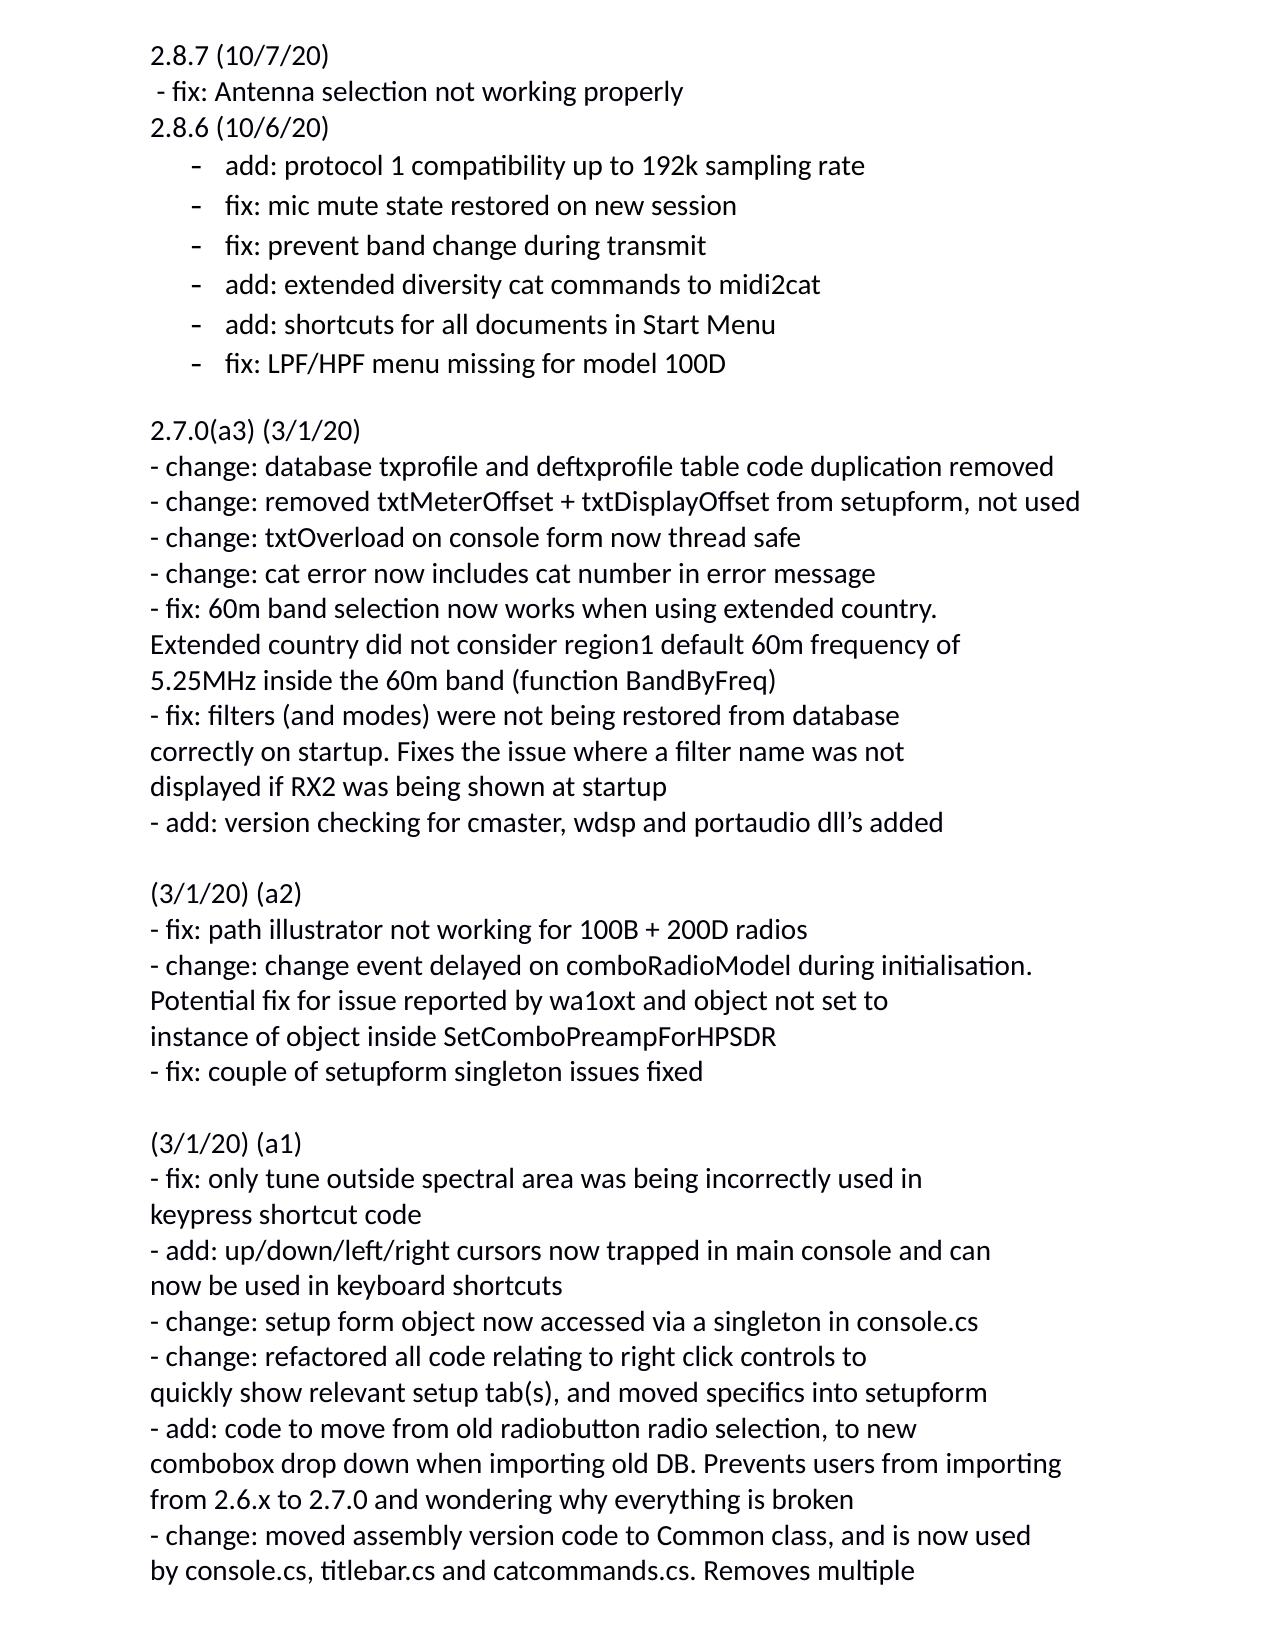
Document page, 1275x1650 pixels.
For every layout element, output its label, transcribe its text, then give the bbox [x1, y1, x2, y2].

text - fix: path illustrator not working for 100B + 200D radios [150, 911, 1125, 947]
text Extended country did not consider region1 default 60m frequency of [150, 626, 1125, 662]
text - fix: 60m band selection now works when using extended country. [150, 590, 1125, 626]
text (3/1/20) (a1) [150, 1125, 1125, 1160]
list fix: prevent band change during transmit [187, 224, 1125, 263]
list add: shortcuts for all documents in Start Menu [187, 303, 1125, 343]
text - change: refactored all code relating to right click controls to [150, 1338, 1125, 1374]
text 2.8.7 (10/7/20) [150, 37, 1125, 73]
text - add: code to move from old radiobutton radio selection, to new [150, 1410, 1125, 1445]
text - fix: couple of setupform singleton issues fixed [150, 1053, 1125, 1089]
text - change: txtOverload on console form now thread safe [150, 519, 1125, 555]
text - fix: filters (and modes) were not being restored from database [150, 697, 1125, 733]
text from 2.6.x to 2.7.0 and wondering why everything is broken [150, 1481, 1125, 1517]
text - change: setup form object now accessed via a singleton in console.cs [150, 1303, 1125, 1338]
text - fix: Antenna selection not working properly [150, 73, 1125, 109]
text - change: cat error now includes cat number in error message [150, 555, 1125, 590]
text - change: change event delayed on comboRadioModel during initialisation. [150, 947, 1125, 982]
text 2.7.0(a3) (3/1/20) [150, 412, 1125, 448]
text - add: version checking for cmaster, wdsp and portaudio dll’s added [150, 804, 1125, 840]
list add: protocol 1 compatibility up to 192k sampling rate [187, 144, 1125, 184]
text - fix: only tune outside spectral area was being incorrectly used in [150, 1160, 1125, 1196]
text (3/1/20) (a2) [150, 875, 1125, 911]
list fix: mic mute state restored on new session [187, 184, 1125, 224]
list add: extended diversity cat commands to midi2cat [187, 263, 1125, 303]
text - change: removed txtMeterOffset + txtDisplayOffset from setupform, not used [150, 483, 1125, 519]
text now be used in keyboard shortcuts [150, 1267, 1125, 1303]
text Potential fix for issue reported by wa1oxt and object not set to [150, 982, 1125, 1018]
text combobox drop down when importing old DB. Prevents users from importing [150, 1445, 1125, 1481]
text instance of object inside SetComboPreampForHPSDR [150, 1018, 1125, 1053]
text - change: database txprofile and deftxprofile table code duplication removed [150, 448, 1125, 483]
text 2.8.6 (10/6/20) [150, 109, 1125, 144]
text correctly on startup. Fixes the issue where a filter name was not [150, 733, 1125, 768]
list fix: LPF/HPF menu missing for model 100D [187, 343, 1125, 382]
text by console.cs, titlebar.cs and catcommands.cs. Removes multiple [150, 1552, 1125, 1588]
text quickly show relevant setup tab(s), and moved specifics into setupform [150, 1374, 1125, 1410]
text keypress shortcut code [150, 1196, 1125, 1232]
text 5.25MHz inside the 60m band (function BandByFreq) [150, 662, 1125, 697]
text displayed if RX2 was being shown at startup [150, 768, 1125, 804]
text - add: up/down/left/right cursors now trapped in main console and can [150, 1232, 1125, 1267]
text - change: moved assembly version code to Common class, and is now used [150, 1517, 1125, 1552]
